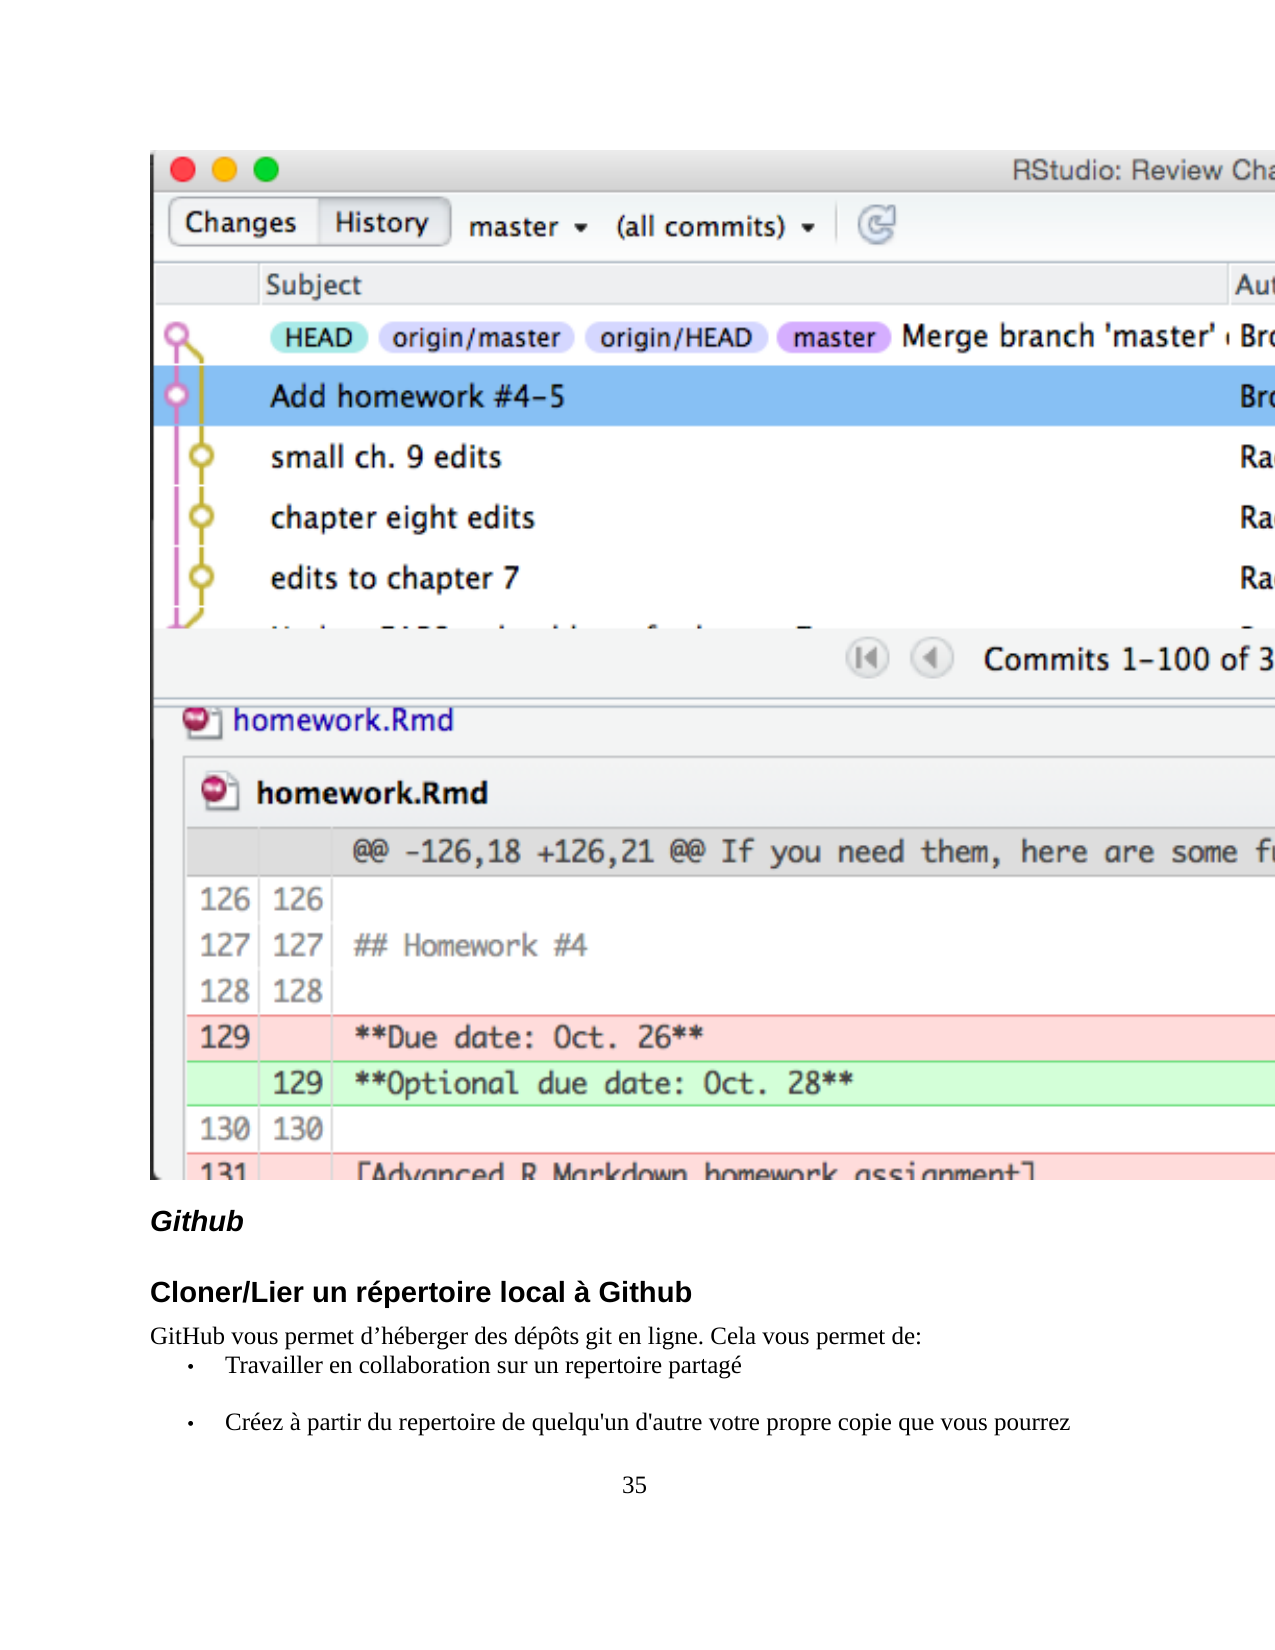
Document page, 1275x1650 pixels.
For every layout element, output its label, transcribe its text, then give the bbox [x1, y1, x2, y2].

list Travailler en collaboration sur un repertoire partagé [187, 1350, 1125, 1407]
text GitHub vous permet d’héberger des dépôts git en ligne. Cela vous permet de: [150, 1321, 1125, 1350]
subtitle Github [150, 1204, 1125, 1238]
list Créez à partir du repertoire de quelqu'un d'autre votre propre copie que vous pourrez [187, 1407, 1125, 1436]
picture [150, 150, 1275, 1180]
subtitle Cloner/Lier un répertoire local à Github [150, 1275, 1125, 1309]
